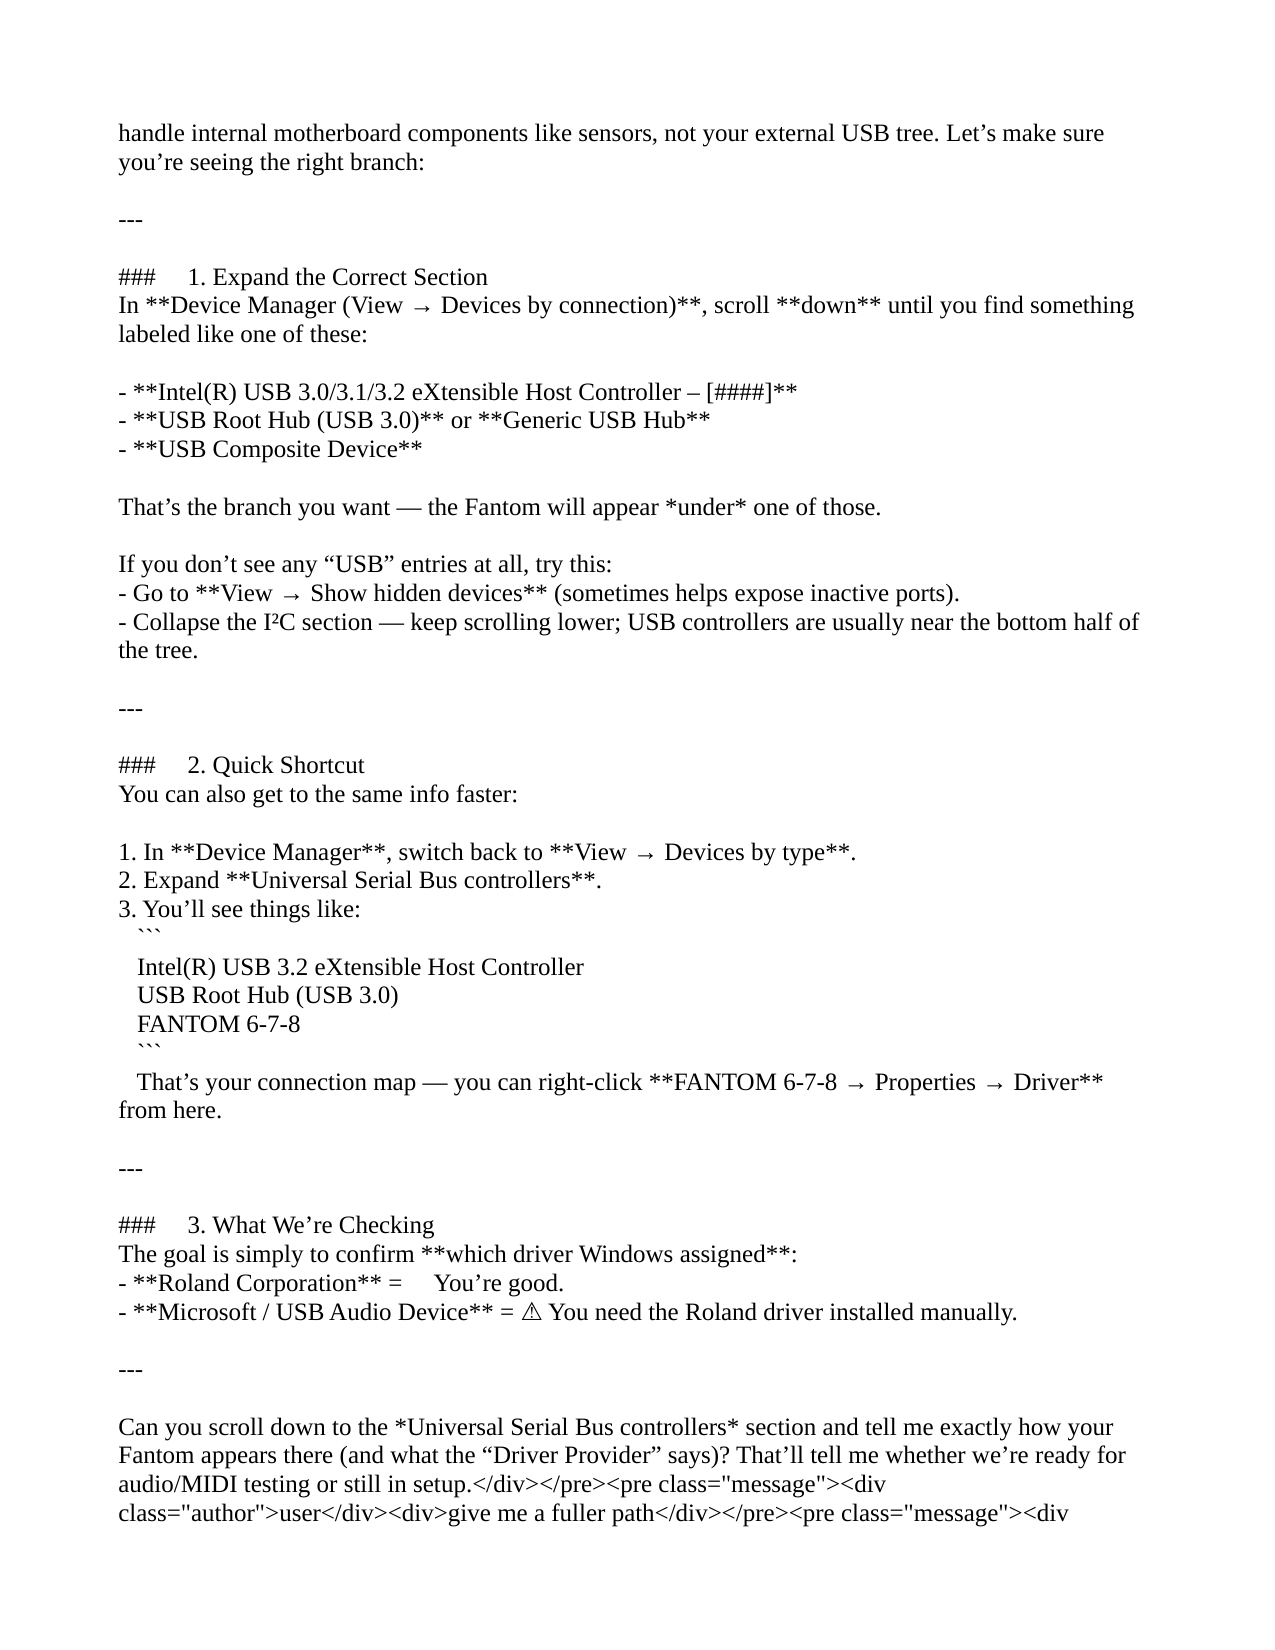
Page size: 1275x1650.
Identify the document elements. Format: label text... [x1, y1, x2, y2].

text 1. In **Device Manager**, switch back to **View → Devices by type**. [118, 837, 1157, 866]
text ``` [118, 1038, 1157, 1067]
text --- [118, 693, 1157, 722]
text - **Microsoft / USB Audio Device** = ⚠️ You need the Roland driver installed manually. [118, 1297, 1157, 1326]
text - **Roland Corporation** = ✅ You’re good. [118, 1268, 1157, 1297]
text Intel(R) USB 3.2 eXtensible Host Controller [118, 952, 1157, 981]
text ``` [118, 923, 1157, 952]
text --- [118, 204, 1157, 233]
text - **Intel(R) USB 3.0/3.1/3.2 eXtensible Host Controller – [####]** [118, 377, 1157, 406]
text --- [118, 1354, 1157, 1383]
text ### 🧭 1. Expand the Correct Section [118, 262, 1157, 291]
text ### 🧩 2. Quick Shortcut [118, 751, 1157, 779]
text 2. Expand **Universal Serial Bus controllers**. [118, 866, 1157, 894]
text ### ✅ 3. What We’re Checking [118, 1211, 1157, 1239]
text If you don’t see any “USB” entries at all, try this: [118, 549, 1157, 578]
text - **USB Root Hub (USB 3.0)** or **Generic USB Hub** [118, 406, 1157, 434]
text - Collapse the I²C section — keep scrolling lower; USB controllers are usually near the bottom half of the tree. [118, 607, 1157, 664]
text --- [118, 1153, 1157, 1182]
text FANTOM 6-7-8 [118, 1009, 1157, 1038]
text That’s your connection map — you can right-click **FANTOM 6-7-8 → Properties → Driver** from here. [118, 1067, 1157, 1124]
text That’s the branch you want — the Fantom will appear *under* one of those. [118, 492, 1157, 521]
text The goal is simply to confirm **which driver Windows assigned**: [118, 1239, 1157, 1268]
text - Go to **View → Show hidden devices** (sometimes helps expose inactive ports). [118, 578, 1157, 607]
text You can also get to the same info faster: [118, 779, 1157, 808]
text - **USB Composite Device** [118, 434, 1157, 463]
text Can you scroll down to the *Universal Serial Bus controllers* section and tell me exactly how your Fantom appears there (and what the “Driver Provider” says)? That’ll tell me whether we’re ready for audio/MIDI testing or still in setup.</div></pre><pre class="message"><div class="author">user</div><div>give me a fuller path</div></pre><pre class="message"><div [118, 1412, 1157, 1527]
text handle internal motherboard components like sensors, not your external USB tree. Let’s make sure you’re seeing the right branch: [118, 118, 1157, 176]
text USB Root Hub (USB 3.0) [118, 981, 1157, 1009]
text In **Device Manager (View → Devices by connection)**, scroll **down** until you find something labeled like one of these: [118, 291, 1157, 348]
text 3. You’ll see things like: [118, 894, 1157, 923]
